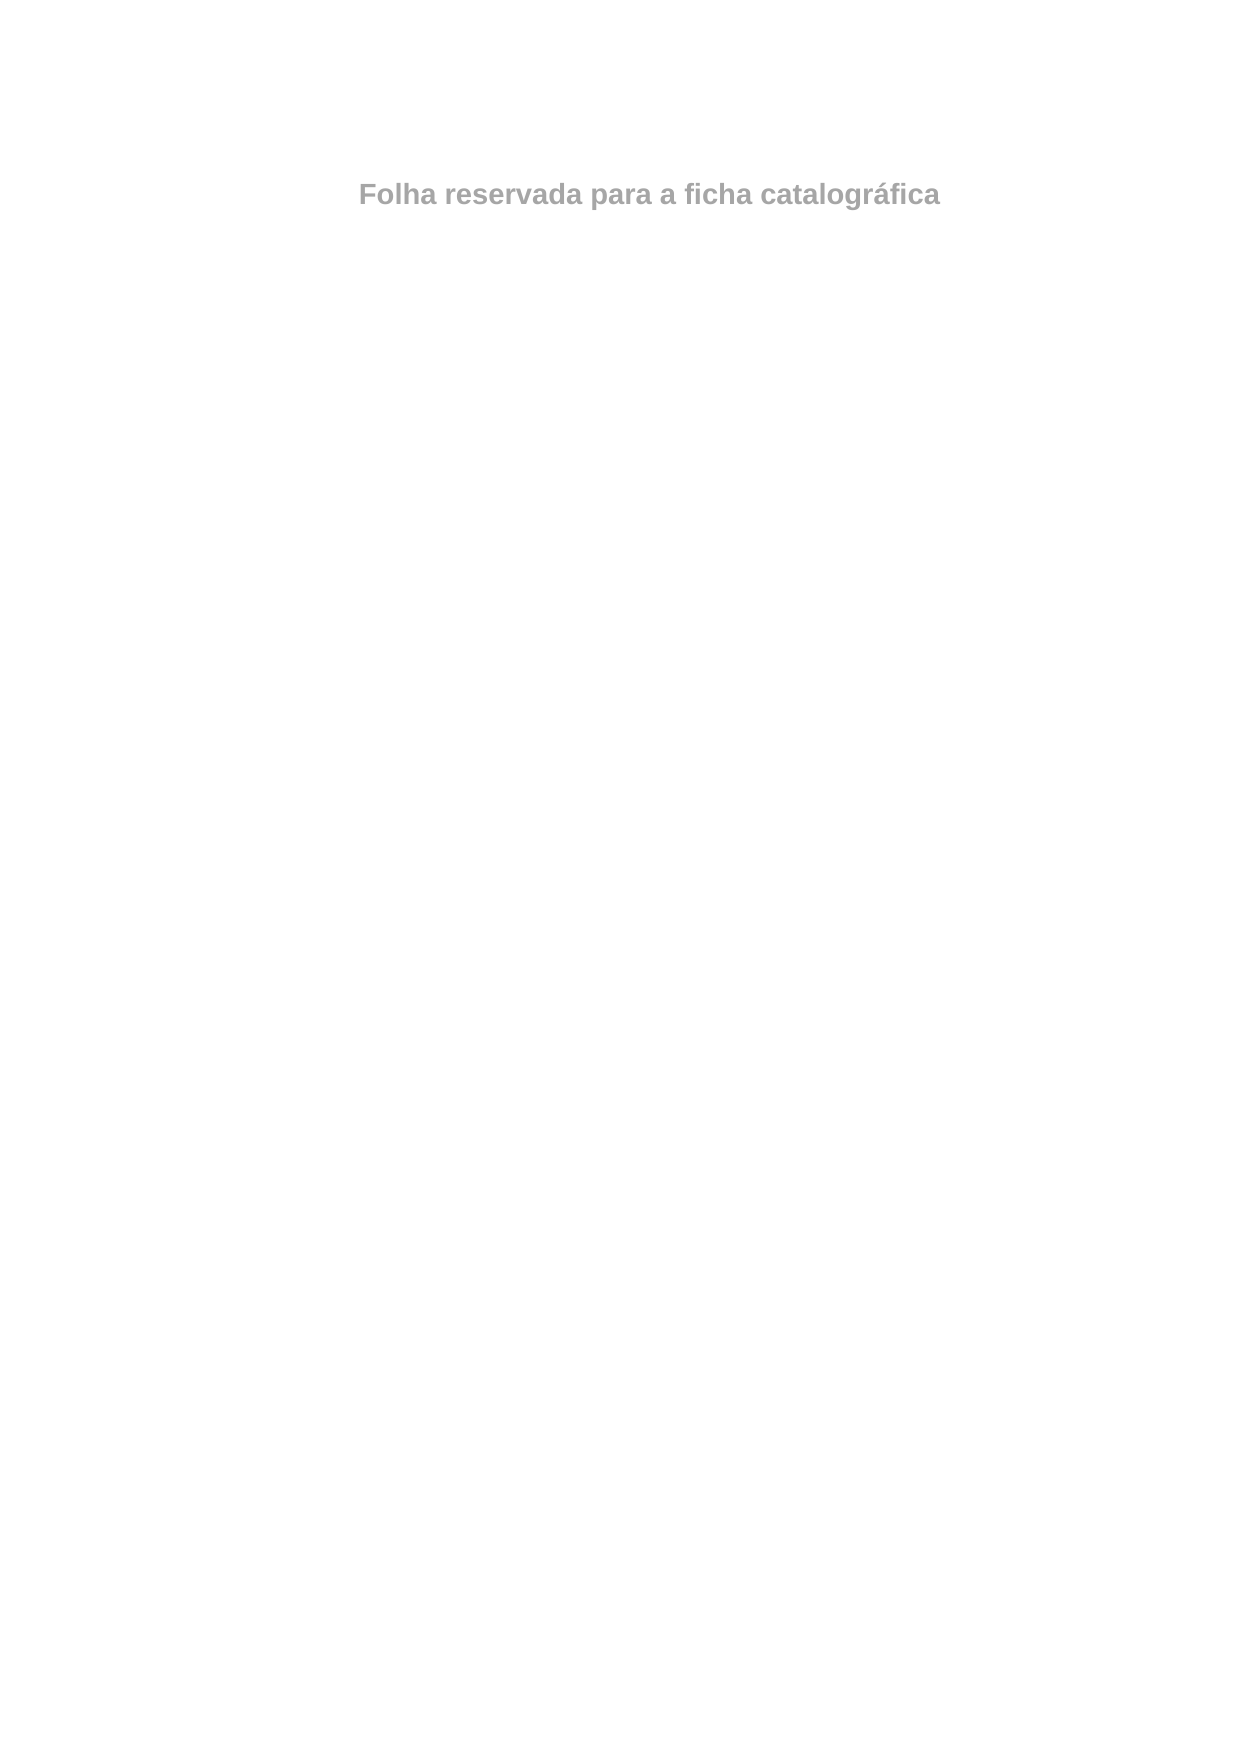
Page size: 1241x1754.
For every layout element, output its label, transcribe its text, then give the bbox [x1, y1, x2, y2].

text Folha reservada para a ficha catalográfica [177, 177, 1122, 211]
